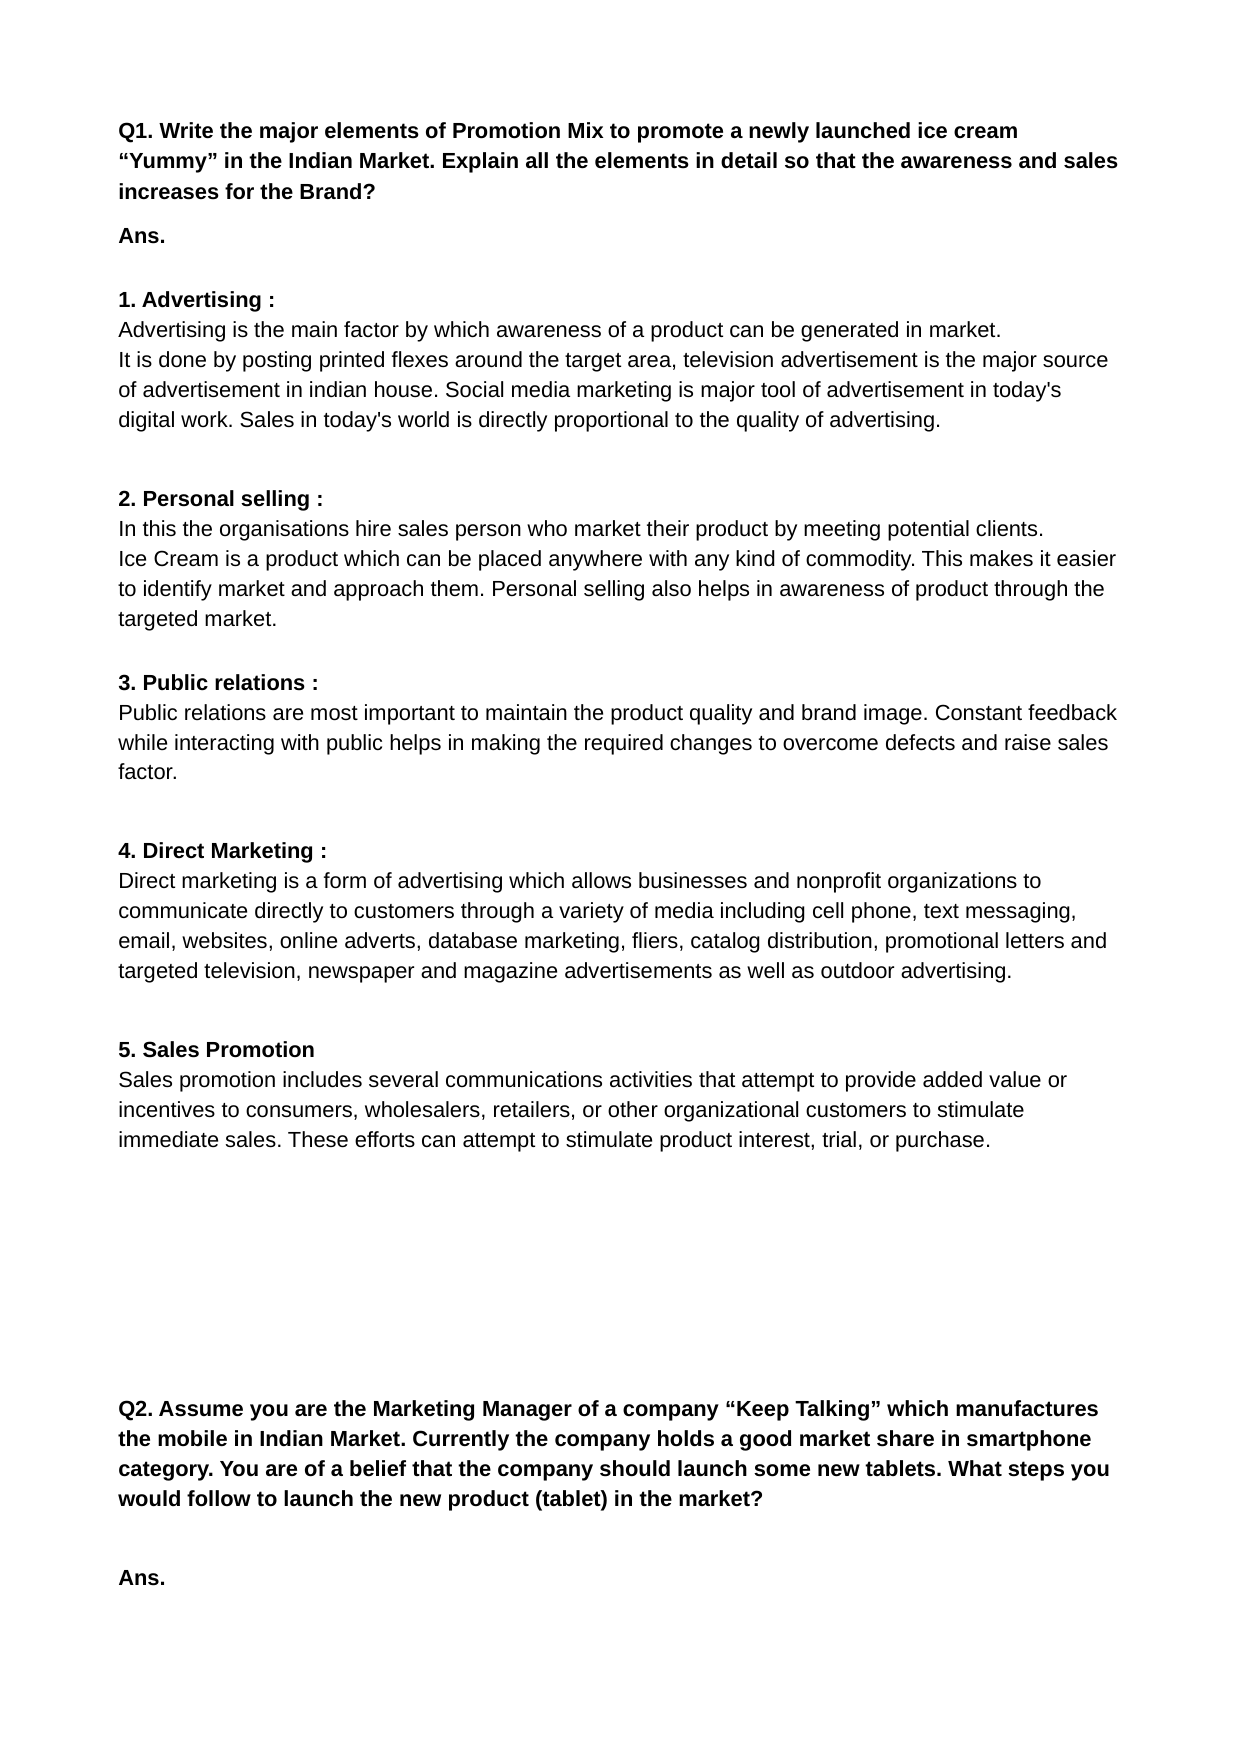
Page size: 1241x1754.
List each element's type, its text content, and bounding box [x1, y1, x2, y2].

text Ans. [118, 223, 1122, 248]
text Ans. [118, 1565, 1122, 1590]
text Q2. Assume you are the Marketing Manager of a company “Keep Talking” which manufactures the mobile in Indian Market. Currently the company holds a good market share in smartphone category. You are of a belief that the company should launch some new tablets. What steps you would follow to launch the new product (tablet) in the market? [118, 1396, 1122, 1511]
text 4. Direct Marketing : [118, 838, 1122, 863]
text In this the organisations hire sales person who market their product by meeting potential clients. [118, 516, 1122, 541]
text 3. Public relations : [118, 669, 1122, 695]
text Public relations are most important to maintain the product quality and brand image. Constant feedback while interacting with public helps in making the required changes to overcome defects and raise sales factor. [118, 699, 1122, 784]
text Advertising is the main factor by which awareness of a product can be generated in market. [118, 317, 1122, 342]
text Direct marketing is a form of advertising which allows businesses and nonprofit organizations to communicate directly to customers through a variety of media including cell phone, text messaging, email, websites, online adverts, database marketing, fliers, catalog distribution, promotional letters and targeted television, newspaper and magazine advertisements as well as outdoor advertising. [118, 868, 1122, 983]
text 2. Personal selling : [118, 486, 1122, 511]
text Ice Cream is a product which can be placed anywhere with any kind of commodity. This makes it easier to identify market and approach them. Personal selling also helps in awareness of product through the targeted market. [118, 546, 1122, 631]
text Sales promotion includes several communications activities that attempt to provide added value or incentives to consumers, wholesalers, retailers, or other organizational customers to stimulate immediate sales. These efforts can attempt to stimulate product interest, trial, or purchase. [118, 1067, 1122, 1186]
text 1. Advertising : [118, 287, 1122, 313]
text It is done by posting printed flexes around the target area, television advertisement is the major source of advertisement in indian house. Social media marketing is major tool of advertisement in today's digital work. Sales in today's world is directly proportional to the quality of advertising. [118, 347, 1122, 432]
text 5. Sales Promotion [118, 1037, 1122, 1062]
text Q1. Write the major elements of Promotion Mix to promote a newly launched ice cream “Yummy” in the Indian Market. Explain all the elements in detail so that the awareness and sales increases for the Brand? [118, 118, 1122, 204]
